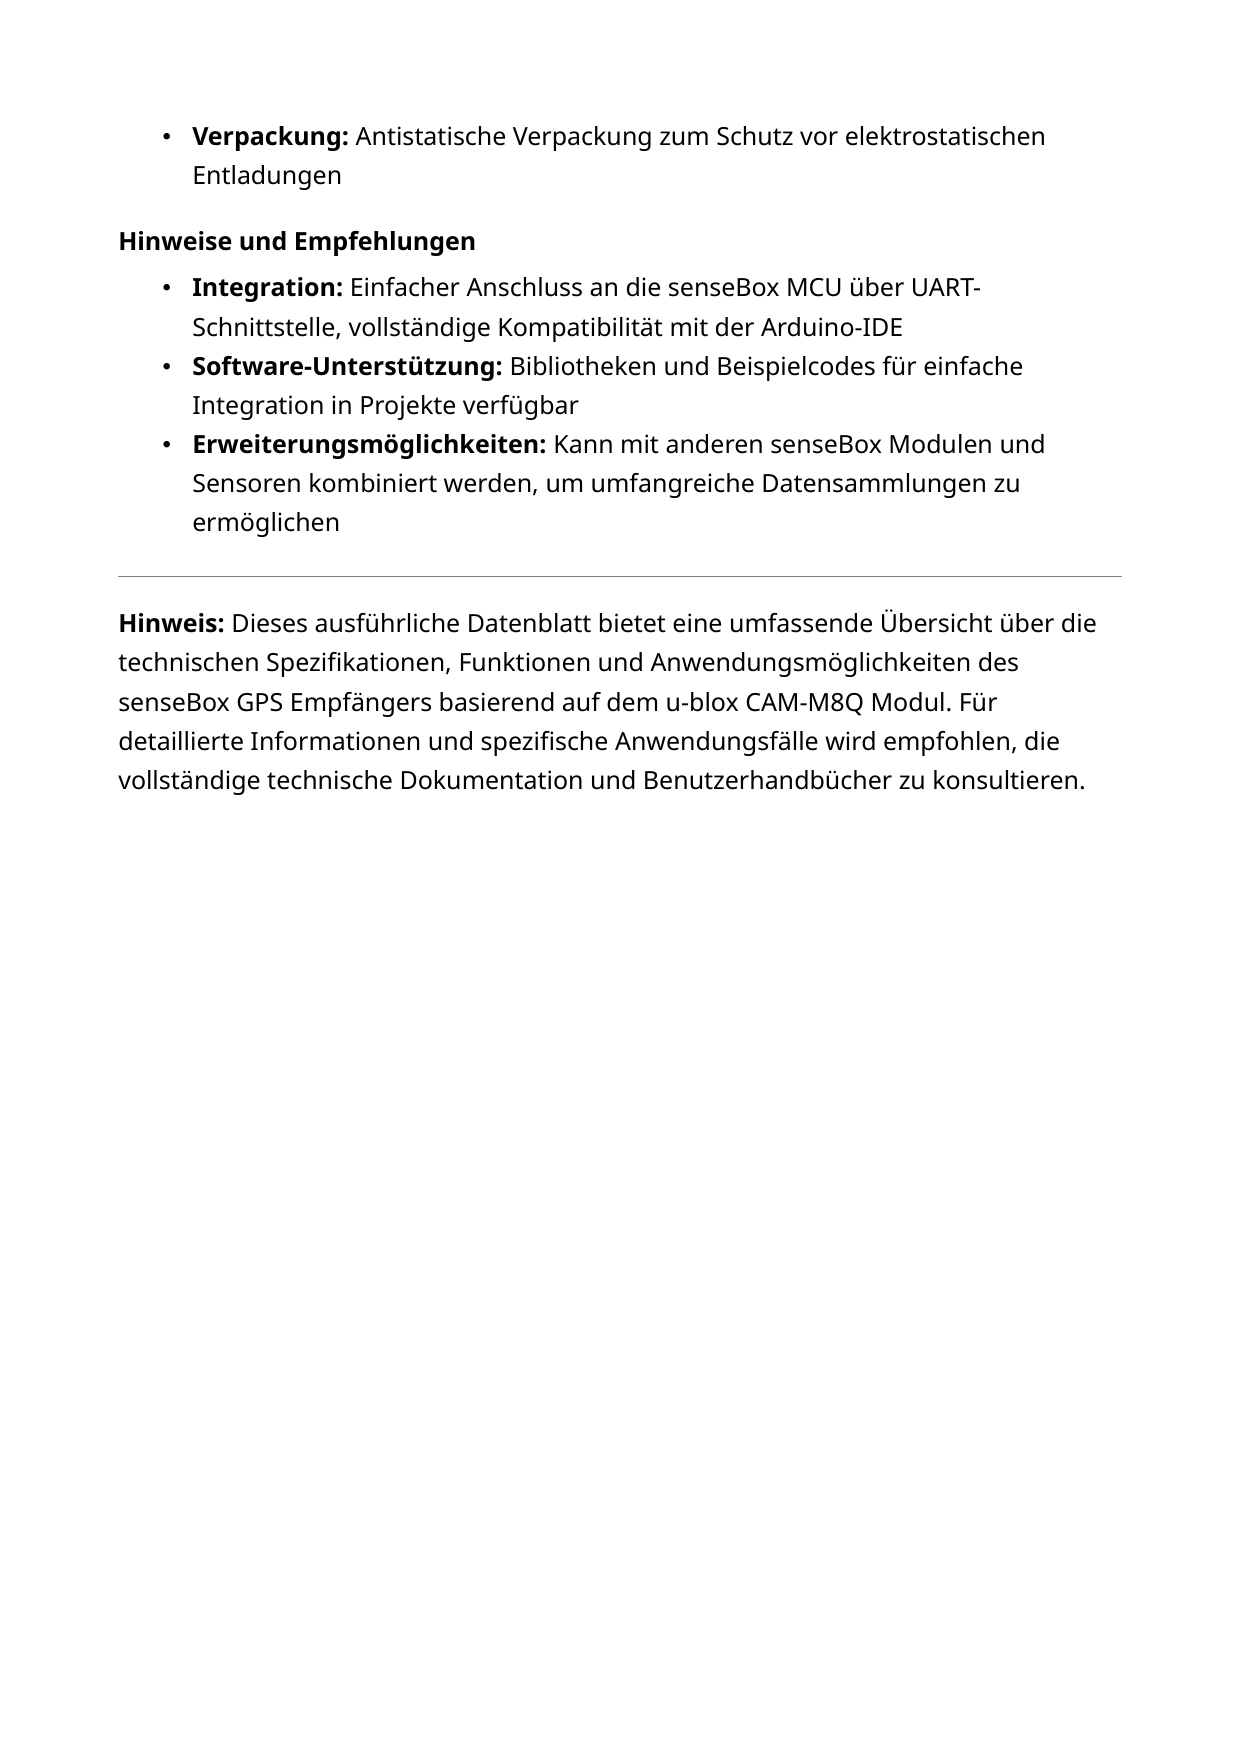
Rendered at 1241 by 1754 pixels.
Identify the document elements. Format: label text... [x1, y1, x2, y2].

list Software-Unterstützung: Bibliotheken und Beispielcodes für einfache Integration in Projekte verfügbar [162, 348, 1122, 422]
list Erweiterungsmöglichkeiten: Kann mit anderen senseBox Modulen und Sensoren kombiniert werden, um umfangreiche Datensammlungen zu ermöglichen [162, 427, 1122, 539]
list Verpackung: Antistatische Verpackung zum Schutz vor elektrostatischen Entladungen [162, 118, 1122, 191]
subtitle Hinweise und Empfehlungen [118, 223, 1122, 258]
text Hinweis: Dieses ausführliche Datenblatt bietet eine umfassende Übersicht über die technischen Spezifikationen, Funktionen und Anwendungsmöglichkeiten des senseBox GPS Empfängers basierend auf dem u-blox CAM-M8Q Modul. Für detaillierte Informationen und spezifische Anwendungsfälle wird empfohlen, die vollständige technische Dokumentation und Benutzerhandbücher zu konsultieren. [118, 606, 1122, 797]
list Integration: Einfacher Anschluss an die senseBox MCU über UART-Schnittstelle, vollständige Kompatibilität mit der Arduino-IDE [162, 270, 1122, 343]
